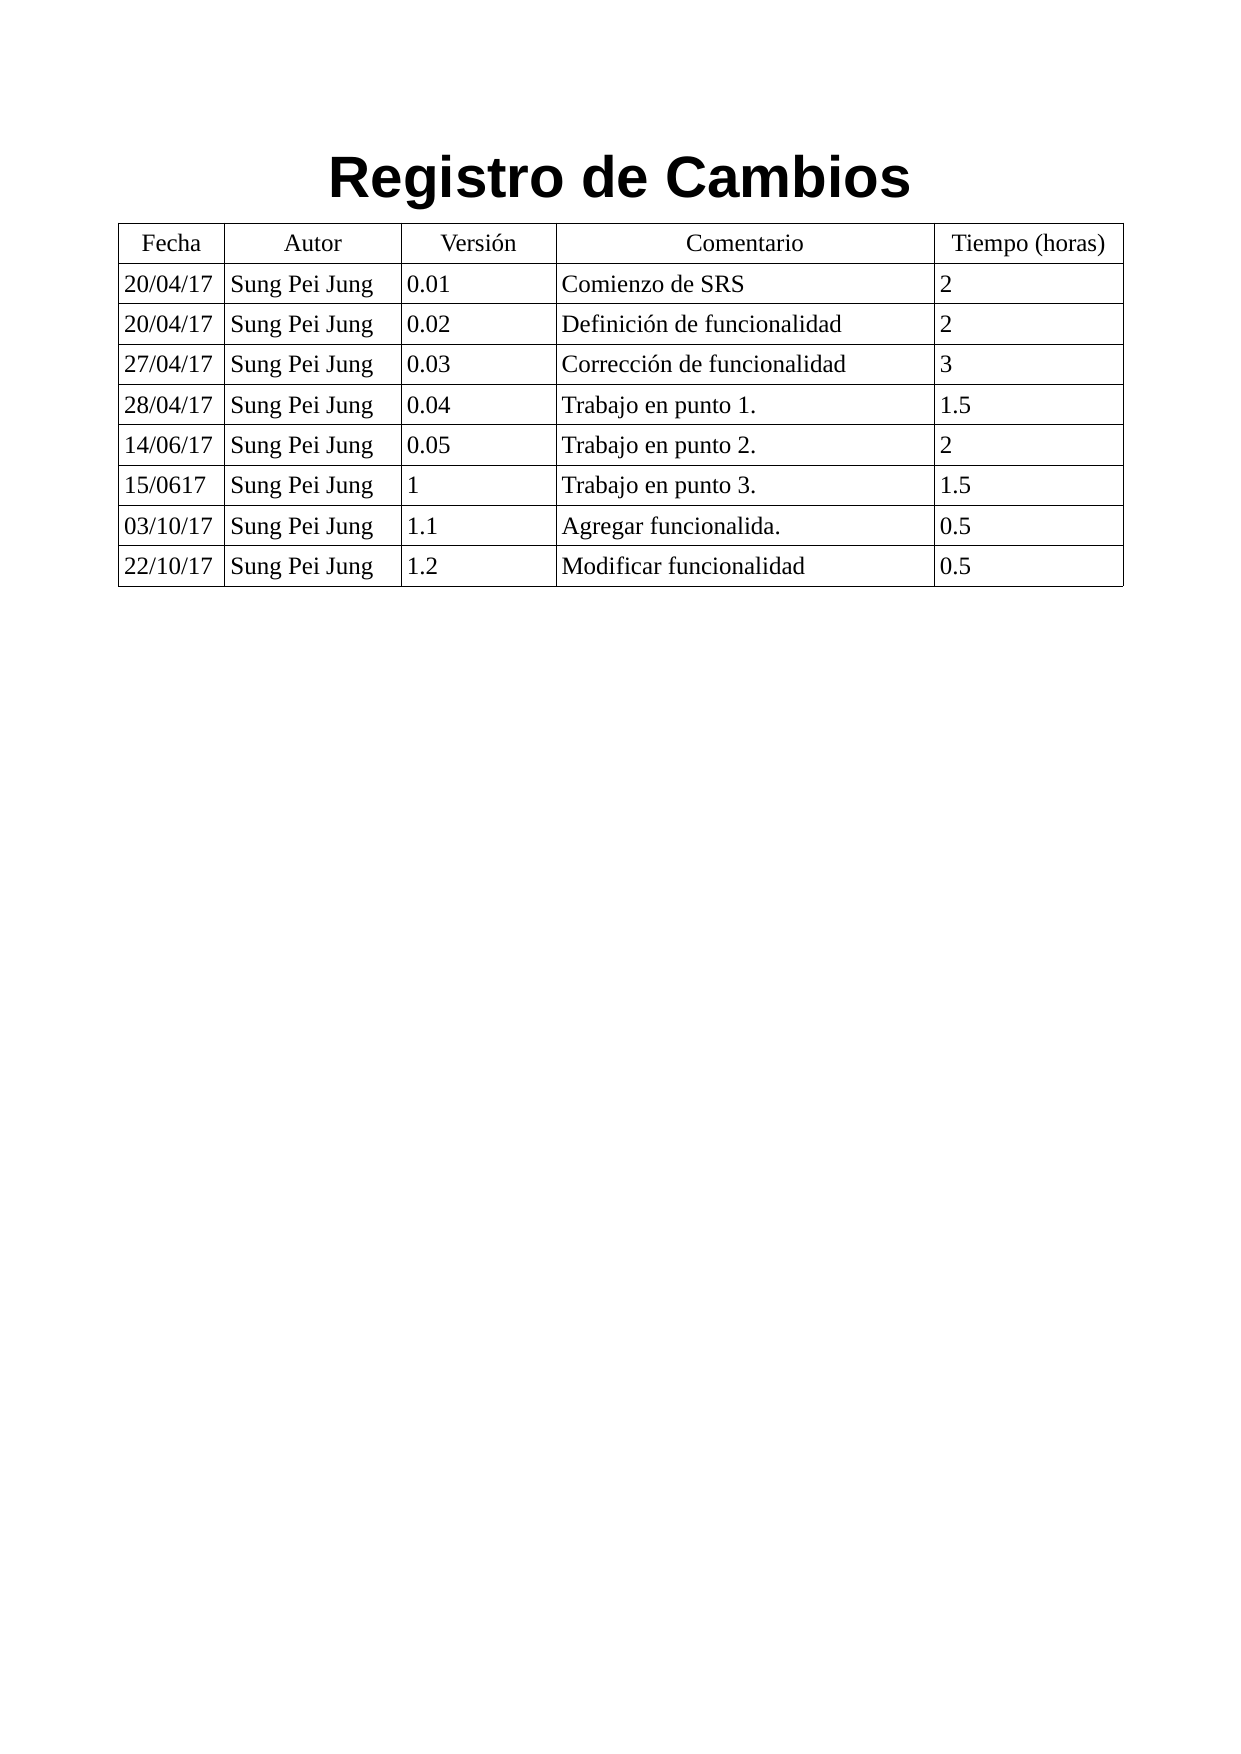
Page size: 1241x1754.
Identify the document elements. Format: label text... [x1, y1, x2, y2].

table_cell 3 [935, 345, 1123, 384]
table_header Versión [402, 224, 556, 263]
table_cell 1.2 [402, 546, 556, 586]
table_cell 1 [402, 466, 556, 505]
title Registro de Cambios [118, 143, 1122, 210]
table_cell Sung Pei Jung [225, 304, 401, 344]
table_cell 20/04/17 [119, 264, 224, 303]
table_cell 20/04/17 [119, 304, 224, 344]
table_cell Sung Pei Jung [225, 425, 401, 464]
table_cell 0.02 [402, 304, 556, 344]
table_cell 2 [935, 264, 1123, 303]
table_cell Definición de funcionalidad [557, 304, 934, 344]
table_cell Sung Pei Jung [225, 345, 401, 384]
table_cell Agregar funcionalida. [557, 506, 934, 545]
table_cell Comienzo de SRS [557, 264, 934, 303]
table_cell Corrección de funcionalidad [557, 345, 934, 384]
table_cell 1.5 [935, 385, 1123, 424]
table_cell Sung Pei Jung [225, 385, 401, 424]
table_header Tiempo (horas) [935, 224, 1123, 263]
table_header Autor [225, 224, 401, 263]
table_cell Sung Pei Jung [225, 264, 401, 303]
table_cell 1.5 [935, 466, 1123, 505]
table_cell Sung Pei Jung [225, 506, 401, 545]
table_header Comentario [557, 224, 934, 263]
table_cell 14/06/17 [119, 425, 224, 464]
table_cell 27/04/17 [119, 345, 224, 384]
table_cell 2 [935, 304, 1123, 344]
table_cell Trabajo en punto 2. [557, 425, 934, 464]
table_cell Trabajo en punto 3. [557, 466, 934, 505]
table_cell 1.1 [402, 506, 556, 545]
table_cell Trabajo en punto 1. [557, 385, 934, 424]
table_cell 28/04/17 [119, 385, 224, 424]
table_header Fecha [119, 224, 224, 263]
table_cell 0.05 [402, 425, 556, 464]
table_cell Sung Pei Jung [225, 546, 401, 586]
table_cell 22/10/17 [119, 546, 224, 586]
table_cell 0.5 [935, 546, 1123, 586]
table_cell 0.04 [402, 385, 556, 424]
table_cell 2 [935, 425, 1123, 464]
table_cell 0.5 [935, 506, 1123, 545]
table_cell 03/10/17 [119, 506, 224, 545]
table_cell 0.01 [402, 264, 556, 303]
table_cell Modificar funcionalidad [557, 546, 934, 586]
table_cell 15/0617 [119, 466, 224, 505]
table_cell 0.03 [402, 345, 556, 384]
table_cell Sung Pei Jung [225, 466, 401, 505]
